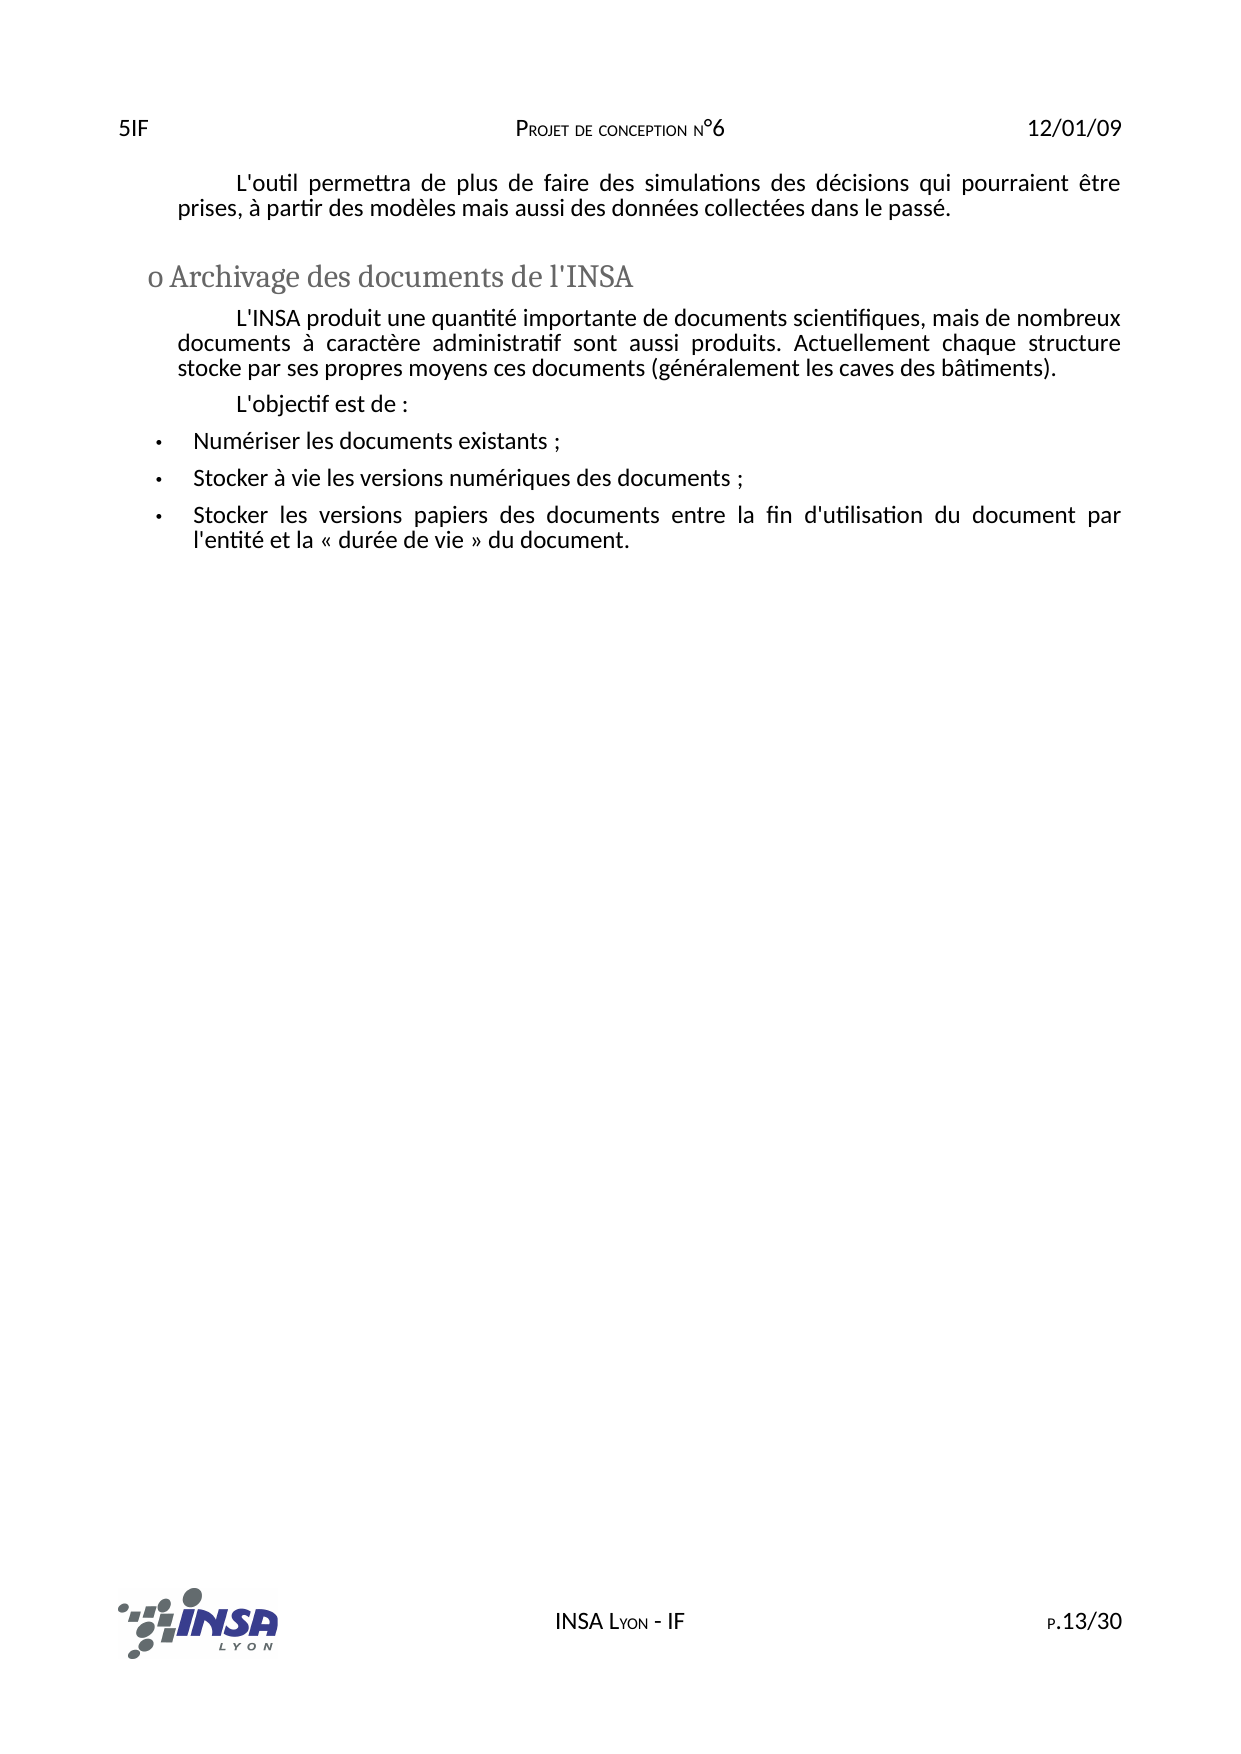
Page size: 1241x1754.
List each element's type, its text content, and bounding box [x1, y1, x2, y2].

list Stocker les versions papiers des documents entre la fin d'utilisation du document par l'entité et la « durée de vie » du document. [156, 504, 1122, 554]
text L'INSA produit une quantité importante de documents scientifiques, mais de nombreux documents à caractère administratif sont aussi produits. Actuellement chaque structure stocke par ses propres moyens ces documents (généralement les caves des bâtiments). [177, 307, 1122, 382]
list Numériser les documents existants ; [156, 431, 1122, 456]
list Stocker à vie les versions numériques des documents ; [156, 467, 1122, 492]
text L'outil permettra de plus de faire des simulations des décisions qui pourraient être prises, à partir des modèles mais aussi des données collectées dans le passé. [177, 173, 1122, 223]
picture [118, 1588, 278, 1659]
text L'objectif est de : [177, 394, 1122, 419]
subtitle Archivage des documents de l'INSA [118, 258, 1122, 295]
